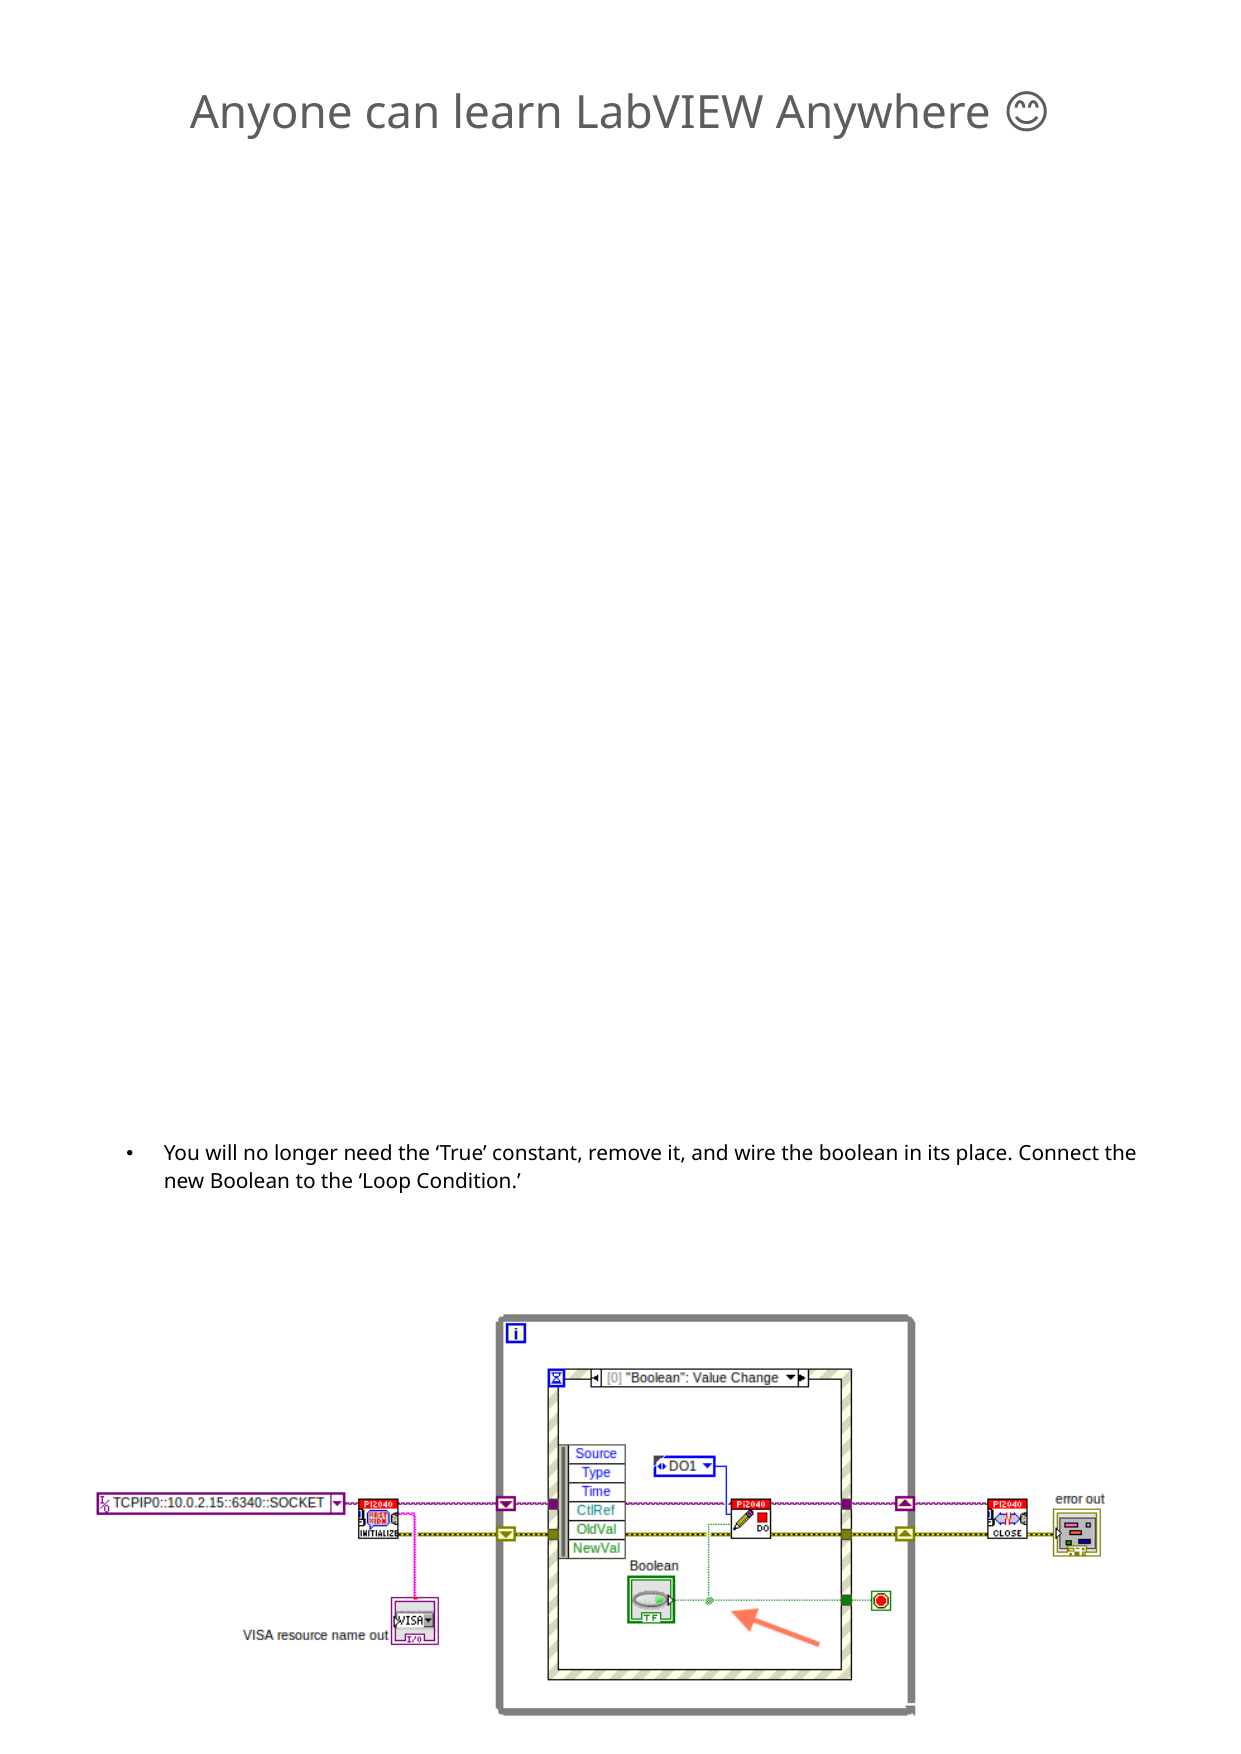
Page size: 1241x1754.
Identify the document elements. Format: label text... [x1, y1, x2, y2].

list You will no longer need the ‘True’ constant, remove it, and wire the boolean in its place. Connect the new Boolean to the ‘Loop Condition.’ [126, 1138, 1152, 1194]
picture [79, 1279, 1143, 1736]
